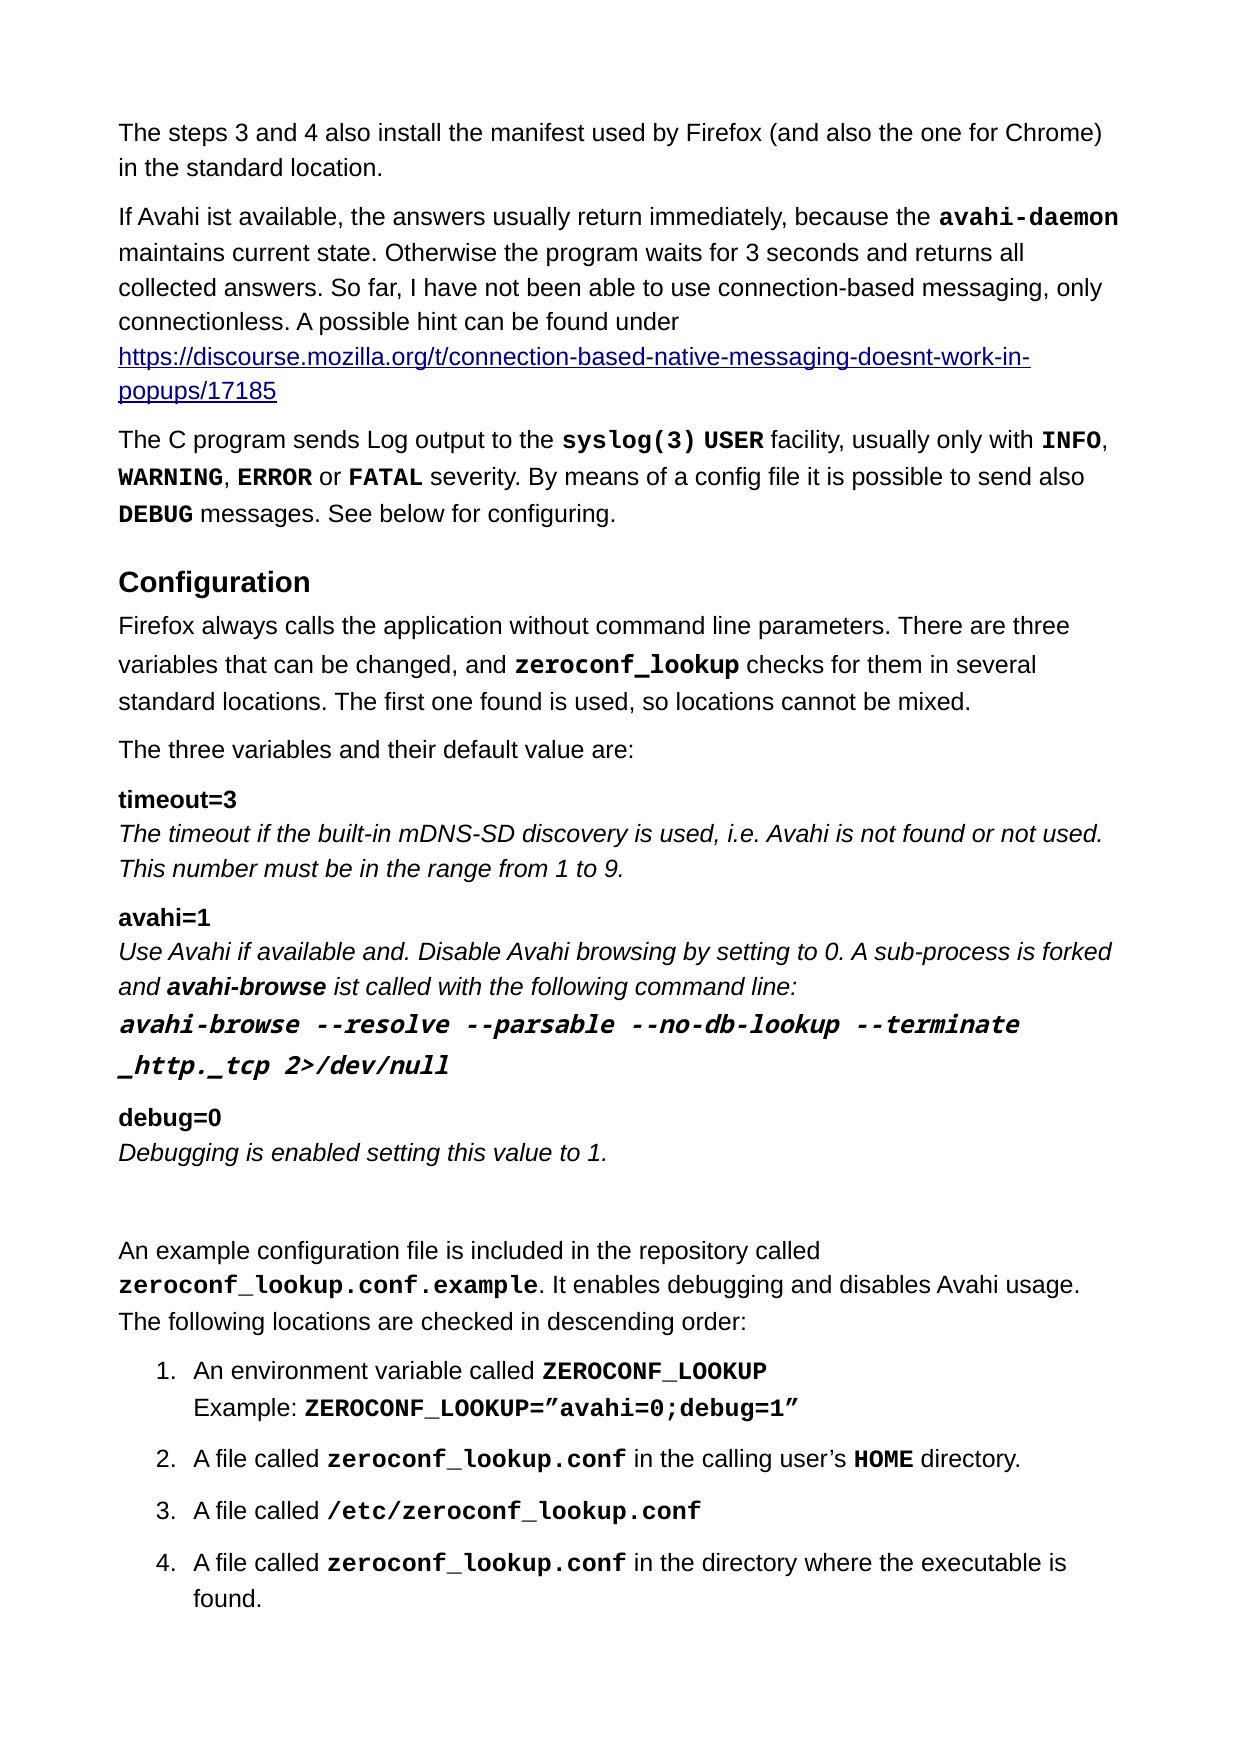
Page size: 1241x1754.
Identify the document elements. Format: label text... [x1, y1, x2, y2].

text If Avahi ist available, the answers usually return immediately, because the avahi‑daemon maintains current state. Otherwise the program waits for 3 seconds and returns all collected answers. So far, I have not been able to use connection-based messaging, only connectionless. A possible hint can be found under https://discourse.mozilla.org/t/connection-based-native-messaging-doesnt-work-in-popups/17185 [118, 202, 1122, 405]
subtitle Configuration [118, 565, 1122, 599]
text An example configuration file is included in the repository called zeroconf_lookup.conf.example. It enables debugging and disables Avahi usage. The following locations are checked in descending order: [118, 1236, 1122, 1336]
text The three variables and their default value are: [118, 736, 1122, 764]
text debug=0 Debugging is enabled setting this value to 1. [118, 1103, 1122, 1167]
text avahi=1 Use Avahi if available and. Disable Avahi browsing by setting to 0. A sub-process is forked and avahi-browse ist called with the following command line: avahi-browse --resolve --parsable --no-db-lookup --terminate _http._tcp 2>/dev/null [118, 903, 1122, 1082]
text The steps 3 and 4 also install the manifest used by Firefox (and also the one for Chrome) in the standard location. [118, 118, 1122, 181]
text The C program sends Log output to the syslog(3) USER facility, usually only with INFO, WARNING, ERROR or FATAL severity. By means of a config file it is possible to send also DEBUG messages. See below for configuring. [118, 425, 1122, 529]
list A file called /etc/zeroconf_lookup.conf [156, 1496, 1122, 1527]
text Firefox always calls the application without command line parameters. There are three variables that can be changed, and zeroconf_lookup checks for them in several standard locations. The first one found is used, so locations cannot be mixed. [118, 611, 1122, 715]
list A file called zeroconf_lookup.conf in the calling user’s HOME directory. [156, 1444, 1122, 1475]
list A file called zeroconf_lookup.conf in the directory where the executable is found. [156, 1548, 1122, 1613]
list An environment variable called ZEROCONF_LOOKUP Example: ZEROCONF_LOOKUP=”avahi=0;debug=1” [156, 1356, 1122, 1424]
text timeout=3 The timeout if the built-in mDNS-SD discovery is used, i.e. Avahi is not found or not used. This number must be in the range from 1 to 9. [118, 784, 1122, 882]
